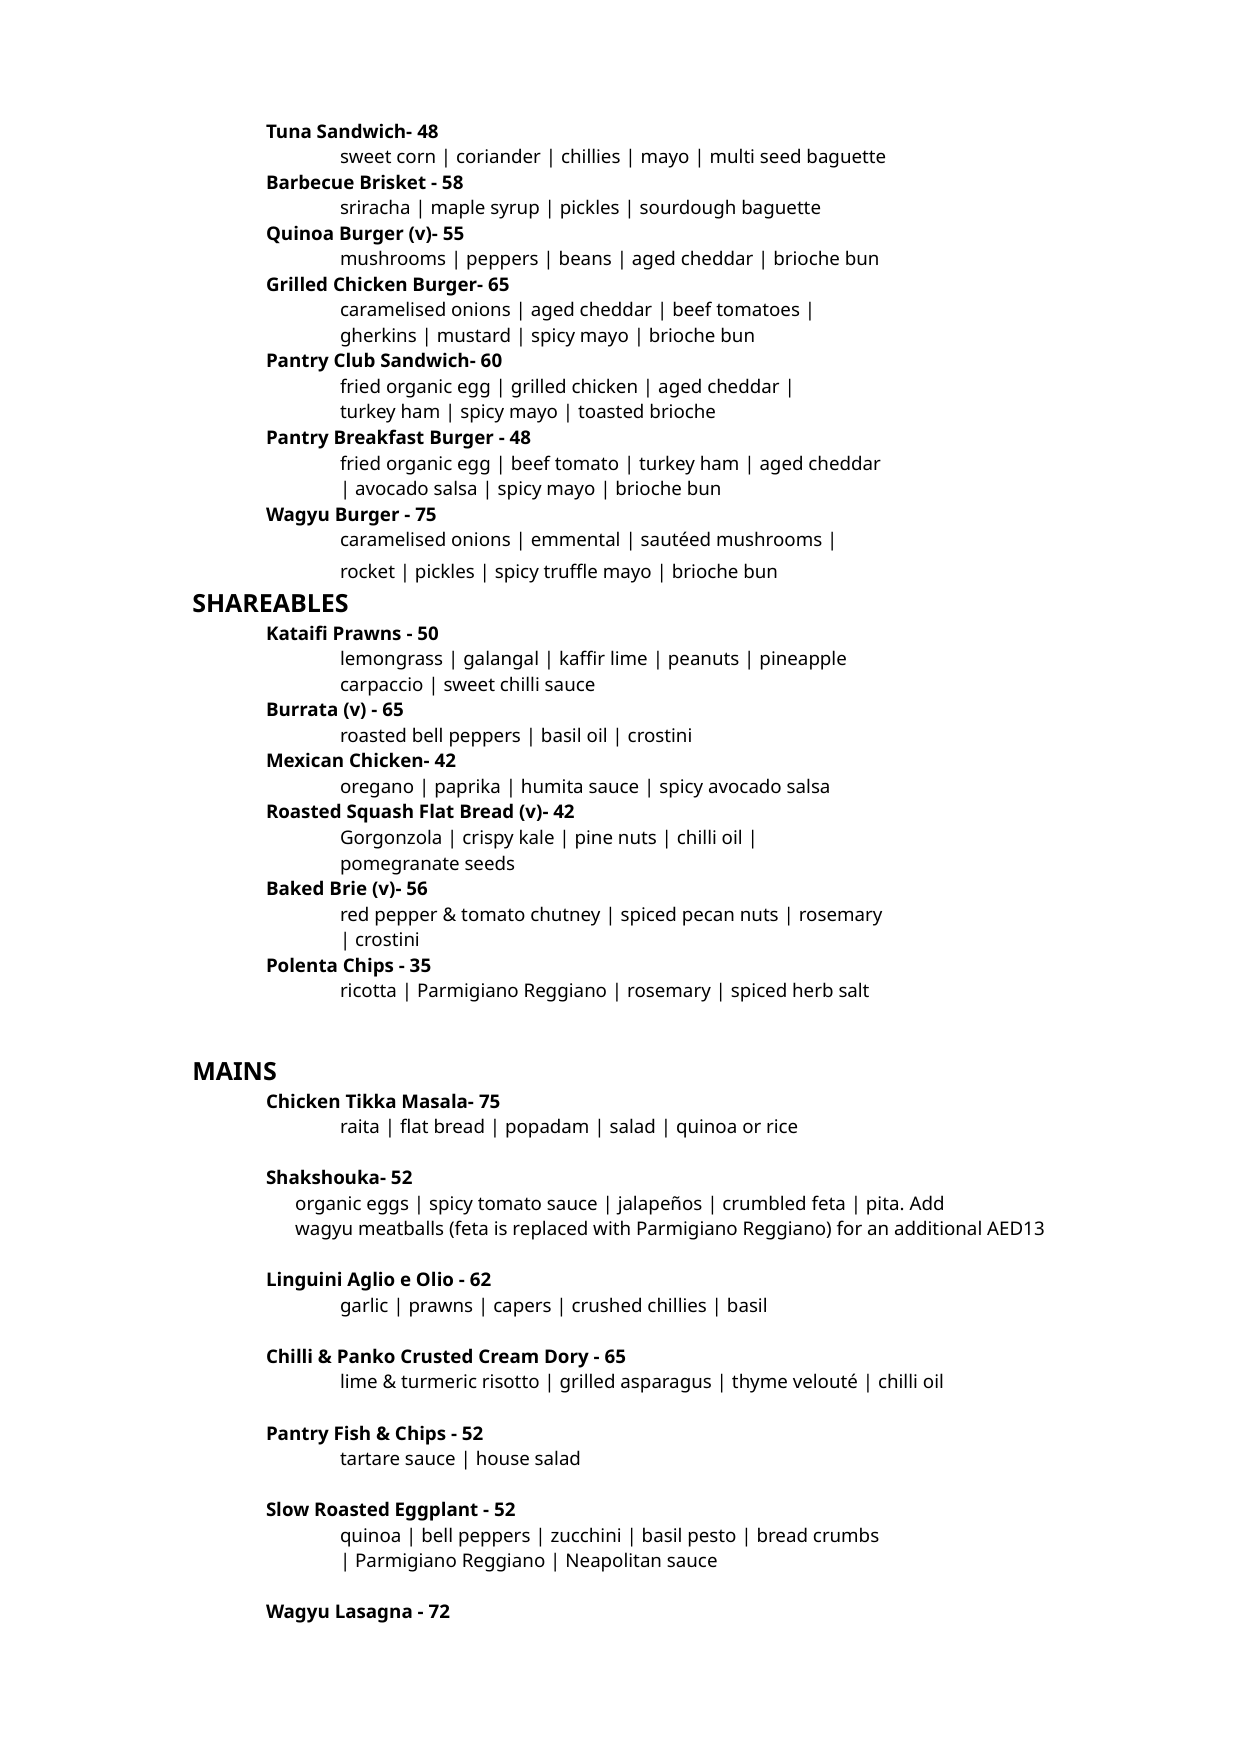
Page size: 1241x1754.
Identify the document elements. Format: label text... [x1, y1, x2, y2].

text SHAREABLES [118, 586, 1122, 620]
text Tuna Sandwich- 48 [118, 118, 1122, 144]
text Wagyu Lasagna - 72 [118, 1598, 1122, 1624]
text Pantry Club Sandwich- 60 [118, 348, 1122, 373]
text Linguini Aglio e Olio - 62 [118, 1267, 1122, 1292]
text garlic | prawns | capers | crushed chillies | basil [118, 1292, 1122, 1318]
text fried organic egg | grilled chicken | aged cheddar | [118, 373, 1122, 399]
text gherkins | mustard | spicy mayo | brioche bun [118, 322, 1122, 348]
text | crostini [118, 926, 1122, 952]
text raita | flat bread | popadam | salad | quinoa or rice [118, 1113, 1122, 1139]
text Gorgonzola | crispy kale | pine nuts | chilli oil | [118, 824, 1122, 850]
text tartare sauce | house salad [118, 1445, 1122, 1471]
text | avocado salsa | spicy mayo | brioche bun [118, 475, 1122, 501]
text ricotta | Parmigiano Reggiano | rosemary | spiced herb salt [118, 977, 1122, 1003]
text fried organic egg | beef tomato | turkey ham | aged cheddar [118, 450, 1122, 475]
text mushrooms | peppers | beans | aged cheddar | brioche bun [118, 246, 1122, 271]
text oregano | paprika | humita sauce | spicy avocado salsa [118, 773, 1122, 799]
text pomegranate seeds [118, 850, 1122, 875]
text Mexican Chicken- 42 [118, 748, 1122, 773]
text Baked Brie (v)- 56 [118, 875, 1122, 901]
text Quinoa Burger (v)- 55 [118, 220, 1122, 246]
text Pantry Fish & Chips - 52 [118, 1420, 1122, 1445]
text Barbecue Brisket - 58 [118, 169, 1122, 195]
text Burrata (v) - 65 [118, 697, 1122, 722]
text Polenta Chips - 35 [118, 952, 1122, 977]
text wagyu meatballs (feta is replaced with Parmigiano Reggiano) for an additional AED13 [118, 1216, 1122, 1241]
text caramelised onions | aged cheddar | beef tomatoes | [118, 297, 1122, 322]
text carpaccio | sweet chilli sauce [118, 671, 1122, 697]
text quinoa | bell peppers | zucchini | basil pesto | bread crumbs [118, 1522, 1122, 1547]
text lemongrass | galangal | kaffir lime | peanuts | pineapple [118, 646, 1122, 671]
text MAINS [118, 1054, 1122, 1088]
text turkey ham | spicy mayo | toasted brioche [118, 399, 1122, 424]
text rocket | pickles | spicy truffle mayo | brioche bun [118, 552, 1122, 586]
text lime & turmeric risotto | grilled asparagus | thyme velouté | chilli oil [118, 1369, 1122, 1394]
text sweet corn | coriander | chillies | mayo | multi seed baguette [118, 144, 1122, 169]
text Wagyu Burger - 75 [118, 501, 1122, 526]
text Kataifi Prawns - 50 [118, 620, 1122, 646]
text Chicken Tikka Masala- 75 [118, 1088, 1122, 1113]
text caramelised onions | emmental | sautéed mushrooms | [118, 526, 1122, 552]
text Pantry Breakfast Burger - 48 [118, 424, 1122, 450]
text organic eggs | spicy tomato sauce | jalapeños | crumbled feta | pita. Add [118, 1190, 1122, 1216]
text roasted bell peppers | basil oil | crostini [118, 722, 1122, 748]
text | Parmigiano Reggiano | Neapolitan sauce [118, 1547, 1122, 1573]
text sriracha | maple syrup | pickles | sourdough baguette [118, 195, 1122, 220]
text Shakshouka- 52 [118, 1164, 1122, 1190]
text Slow Roasted Eggplant - 52 [118, 1496, 1122, 1522]
text Chilli & Panko Crusted Cream Dory - 65 [118, 1343, 1122, 1369]
text red pepper & tomato chutney | spiced pecan nuts | rosemary [118, 901, 1122, 926]
text Grilled Chicken Burger- 65 [118, 271, 1122, 297]
text Roasted Squash Flat Bread (v)- 42 [118, 799, 1122, 824]
